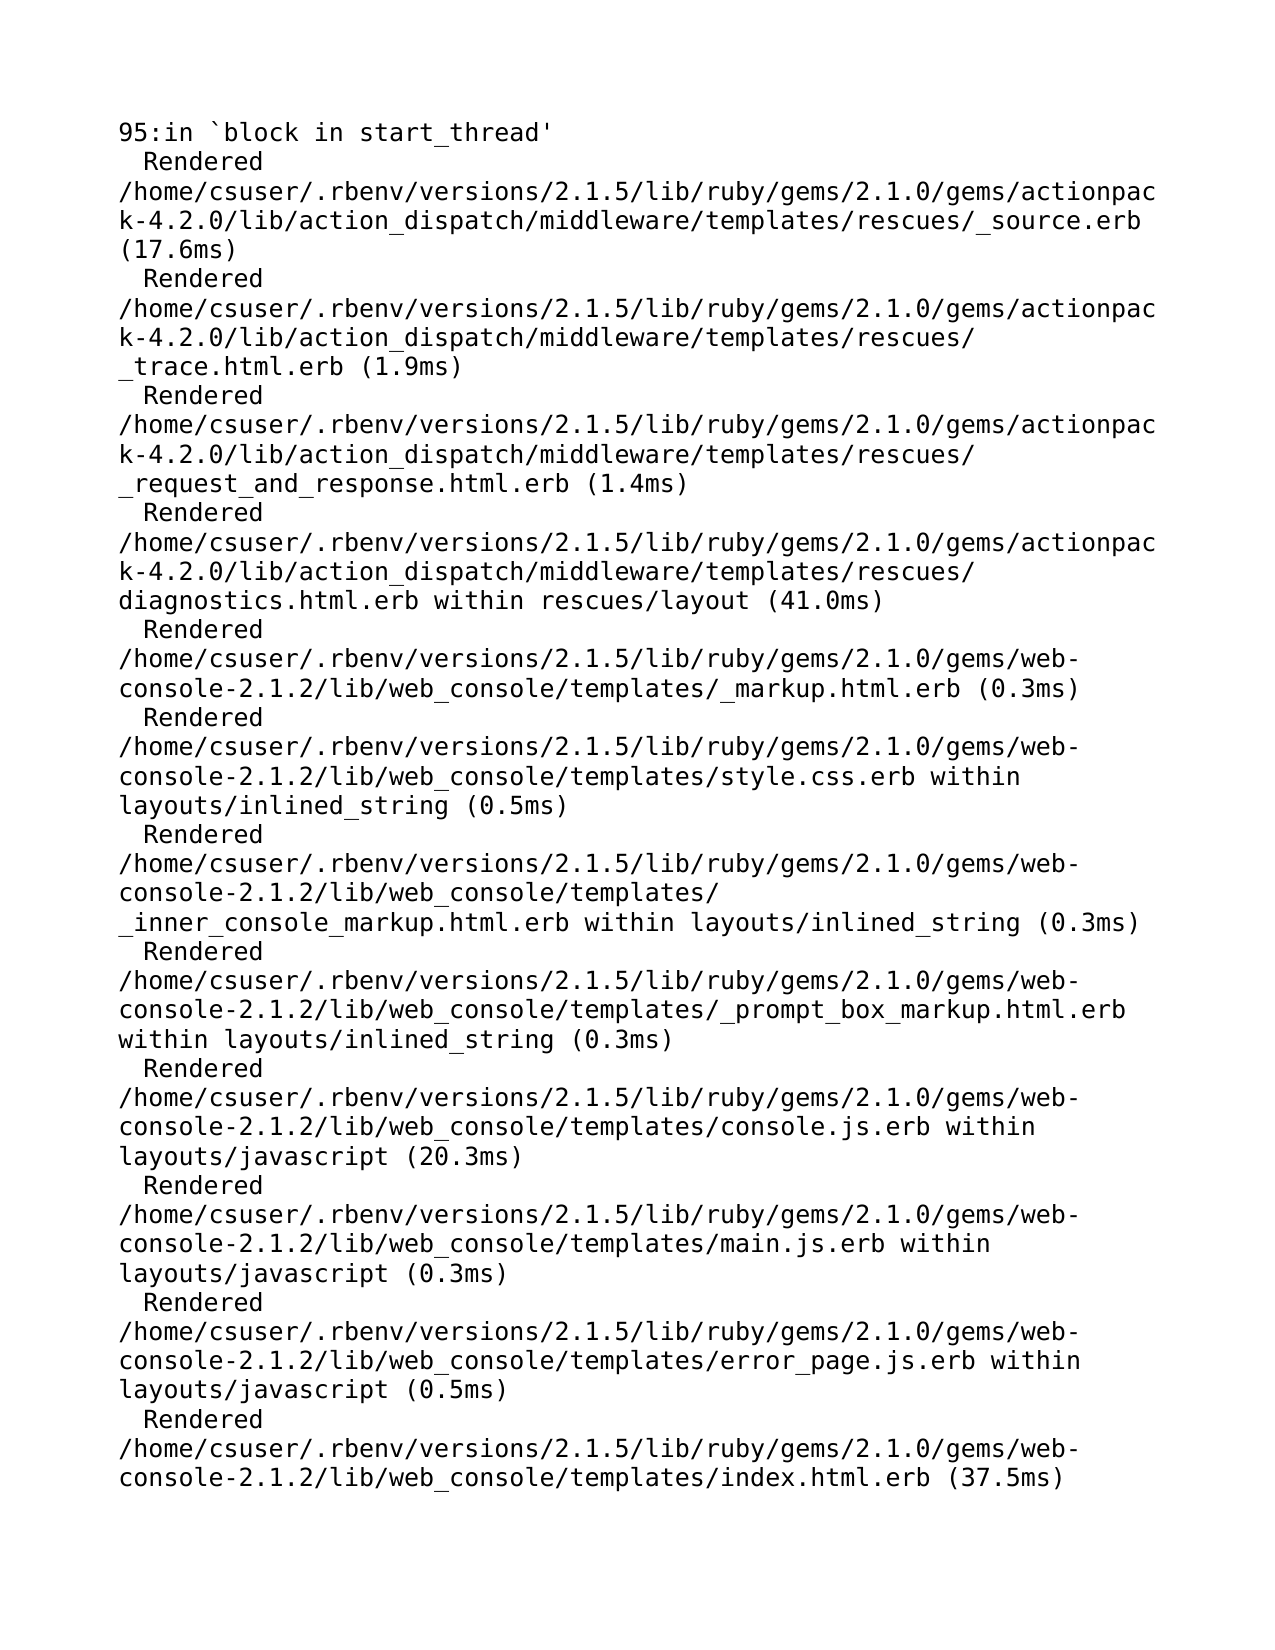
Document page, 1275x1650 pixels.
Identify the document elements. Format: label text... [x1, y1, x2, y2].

text Rendered /home/csuser/.rbenv/versions/2.1.5/lib/ruby/gems/2.1.0/gems/web-console-2.1.2/lib/web_console/templates/console.js.erb within layouts/javascript (20.3ms) [118, 1054, 1157, 1171]
text Rendered /home/csuser/.rbenv/versions/2.1.5/lib/ruby/gems/2.1.0/gems/web-console-2.1.2/lib/web_console/templates/_markup.html.erb (0.3ms) [118, 615, 1157, 703]
text Rendered /home/csuser/.rbenv/versions/2.1.5/lib/ruby/gems/2.1.0/gems/web-console-2.1.2/lib/web_console/templates/error_page.js.erb within layouts/javascript (0.5ms) [118, 1288, 1157, 1405]
text Rendered /home/csuser/.rbenv/versions/2.1.5/lib/ruby/gems/2.1.0/gems/web-console-2.1.2/lib/web_console/templates/_inner_console_markup.html.erb within layouts/inlined_string (0.3ms) [118, 820, 1157, 937]
text Rendered /home/csuser/.rbenv/versions/2.1.5/lib/ruby/gems/2.1.0/gems/actionpack-4.2.0/lib/action_dispatch/middleware/templates/rescues/diagnostics.html.erb within rescues/layout (41.0ms) [118, 498, 1157, 615]
text Rendered /home/csuser/.rbenv/versions/2.1.5/lib/ruby/gems/2.1.0/gems/actionpack-4.2.0/lib/action_dispatch/middleware/templates/rescues/_request_and_response.html.erb (1.4ms) [118, 381, 1157, 498]
text Rendered /home/csuser/.rbenv/versions/2.1.5/lib/ruby/gems/2.1.0/gems/web-console-2.1.2/lib/web_console/templates/main.js.erb within layouts/javascript (0.3ms) [118, 1171, 1157, 1288]
text Rendered /home/csuser/.rbenv/versions/2.1.5/lib/ruby/gems/2.1.0/gems/web-console-2.1.2/lib/web_console/templates/index.html.erb (37.5ms) [118, 1405, 1157, 1493]
text Rendered /home/csuser/.rbenv/versions/2.1.5/lib/ruby/gems/2.1.0/gems/actionpack-4.2.0/lib/action_dispatch/middleware/templates/rescues/_trace.html.erb (1.9ms) [118, 264, 1157, 381]
text 95:in `block in start_thread' [118, 118, 1157, 147]
text Rendered /home/csuser/.rbenv/versions/2.1.5/lib/ruby/gems/2.1.0/gems/web-console-2.1.2/lib/web_console/templates/style.css.erb within layouts/inlined_string (0.5ms) [118, 703, 1157, 820]
text Rendered /home/csuser/.rbenv/versions/2.1.5/lib/ruby/gems/2.1.0/gems/actionpack-4.2.0/lib/action_dispatch/middleware/templates/rescues/_source.erb (17.6ms) [118, 147, 1157, 264]
text Rendered /home/csuser/.rbenv/versions/2.1.5/lib/ruby/gems/2.1.0/gems/web-console-2.1.2/lib/web_console/templates/_prompt_box_markup.html.erb within layouts/inlined_string (0.3ms) [118, 937, 1157, 1054]
